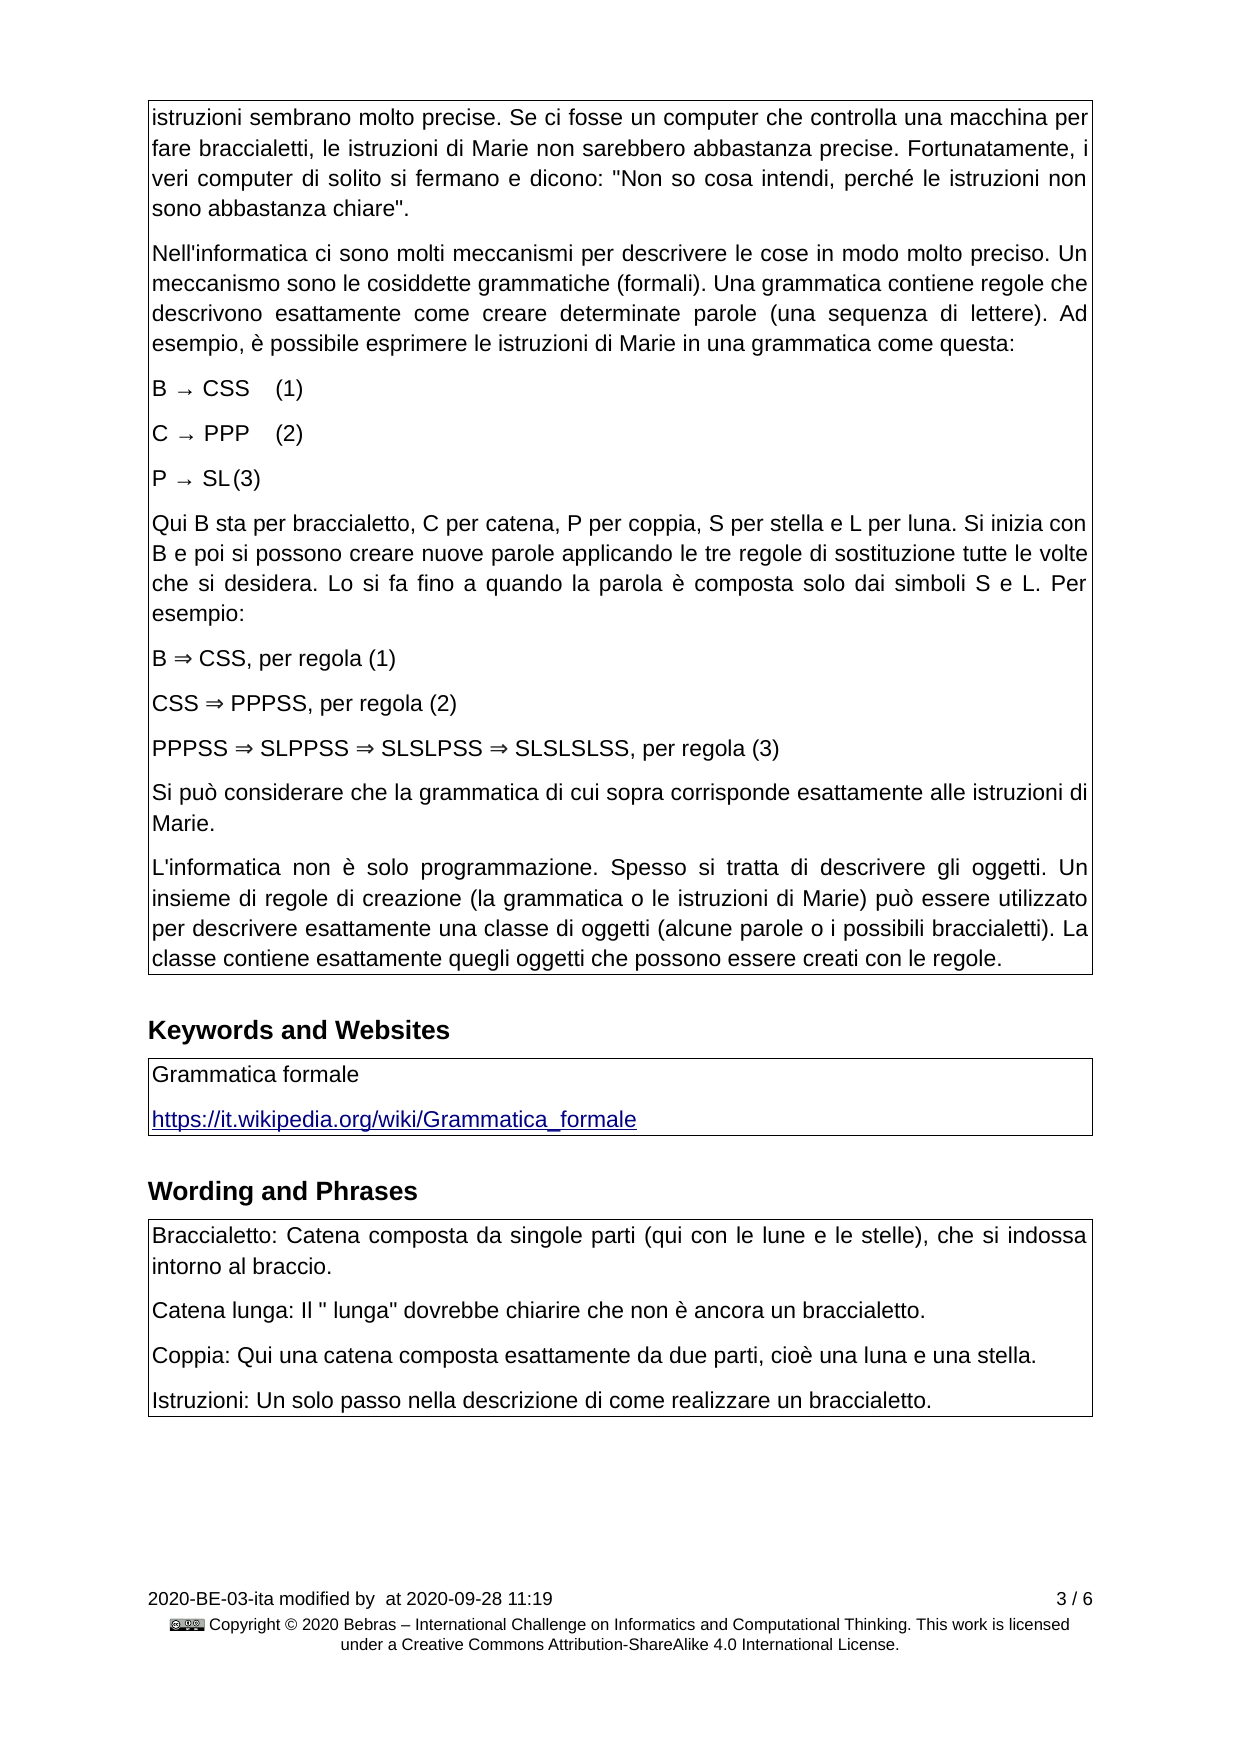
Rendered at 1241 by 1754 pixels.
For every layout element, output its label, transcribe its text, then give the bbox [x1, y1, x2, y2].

text Catena lunga: Il " lunga" dovrebbe chiarire che non è ancora un braccialetto. [149, 1293, 1092, 1324]
text Coppia: Qui una catena composta esattamente da due parti, cioè una luna e una stella. [149, 1338, 1092, 1369]
text C → PPP (2) [149, 416, 1092, 446]
text Qui B sta per braccialetto, C per catena, P per coppia, S per stella e L per luna. Si inizia con B e poi si possono creare nuove parole applicando le tre regole di sostituzione tutte le volte che si desidera. Lo si fa fino a quando la parola è composta solo dai simboli S e L. Per esempio: [149, 506, 1092, 627]
subtitle Wording and Phrases [148, 1176, 1093, 1206]
subtitle Keywords and Websites [148, 1014, 1093, 1045]
text CSS ⇒ PPPSS, per regola (2) [149, 686, 1092, 716]
text Braccialetto: Catena composta da singole parti (qui con le lune e le stelle), che si indossa intorno al braccio. [149, 1220, 1092, 1279]
text P → SL (3) [149, 461, 1092, 491]
text B → CSS (1) [149, 371, 1092, 402]
text istruzioni sembrano molto precise. Se ci fosse un computer che controlla una macchina per fare braccialetti, le istruzioni di Marie non sarebbero abbastanza precise. Fortunatamente, i veri computer di solito si fermano e dicono: "Non so cosa intendi, perché le istruzioni non sono abbastanza chiare". [149, 101, 1092, 221]
text B ⇒ CSS, per regola (1) [149, 641, 1092, 671]
text Nell'informatica ci sono molti meccanismi per descrivere le cose in modo molto preciso. Un meccanismo sono le cosiddette grammatiche (formali). Una grammatica contiene regole che descrivono esattamente come creare determinate parole (una sequenza di lettere). Ad esempio, è possibile esprimere le istruzioni di Marie in una grammatica come questa: [149, 236, 1092, 357]
text Istruzioni: Un solo passo nella descrizione di come realizzare un braccialetto. [149, 1383, 1092, 1416]
text PPPSS ⇒ SLPPSS ⇒ SLSLPSS ⇒ SLSLSLSS, per regola (3) [149, 731, 1092, 761]
text Grammatica formale [149, 1059, 1092, 1088]
text L'informatica non è solo programmazione. Spesso si tratta di descrivere gli oggetti. Un insieme di regole di creazione (la grammatica o le istruzioni di Marie) può essere utilizzato per descrivere esattamente una classe di oggetti (alcune parole o i possibili braccialetti). La classe contiene esattamente quegli oggetti che possono essere creati con le regole. [149, 850, 1092, 974]
text https://it.wikipedia.org/wiki/Grammatica_formale [149, 1102, 1092, 1135]
text Si può considerare che la grammatica di cui sopra corrisponde esattamente alle istruzioni di Marie. [149, 775, 1092, 836]
